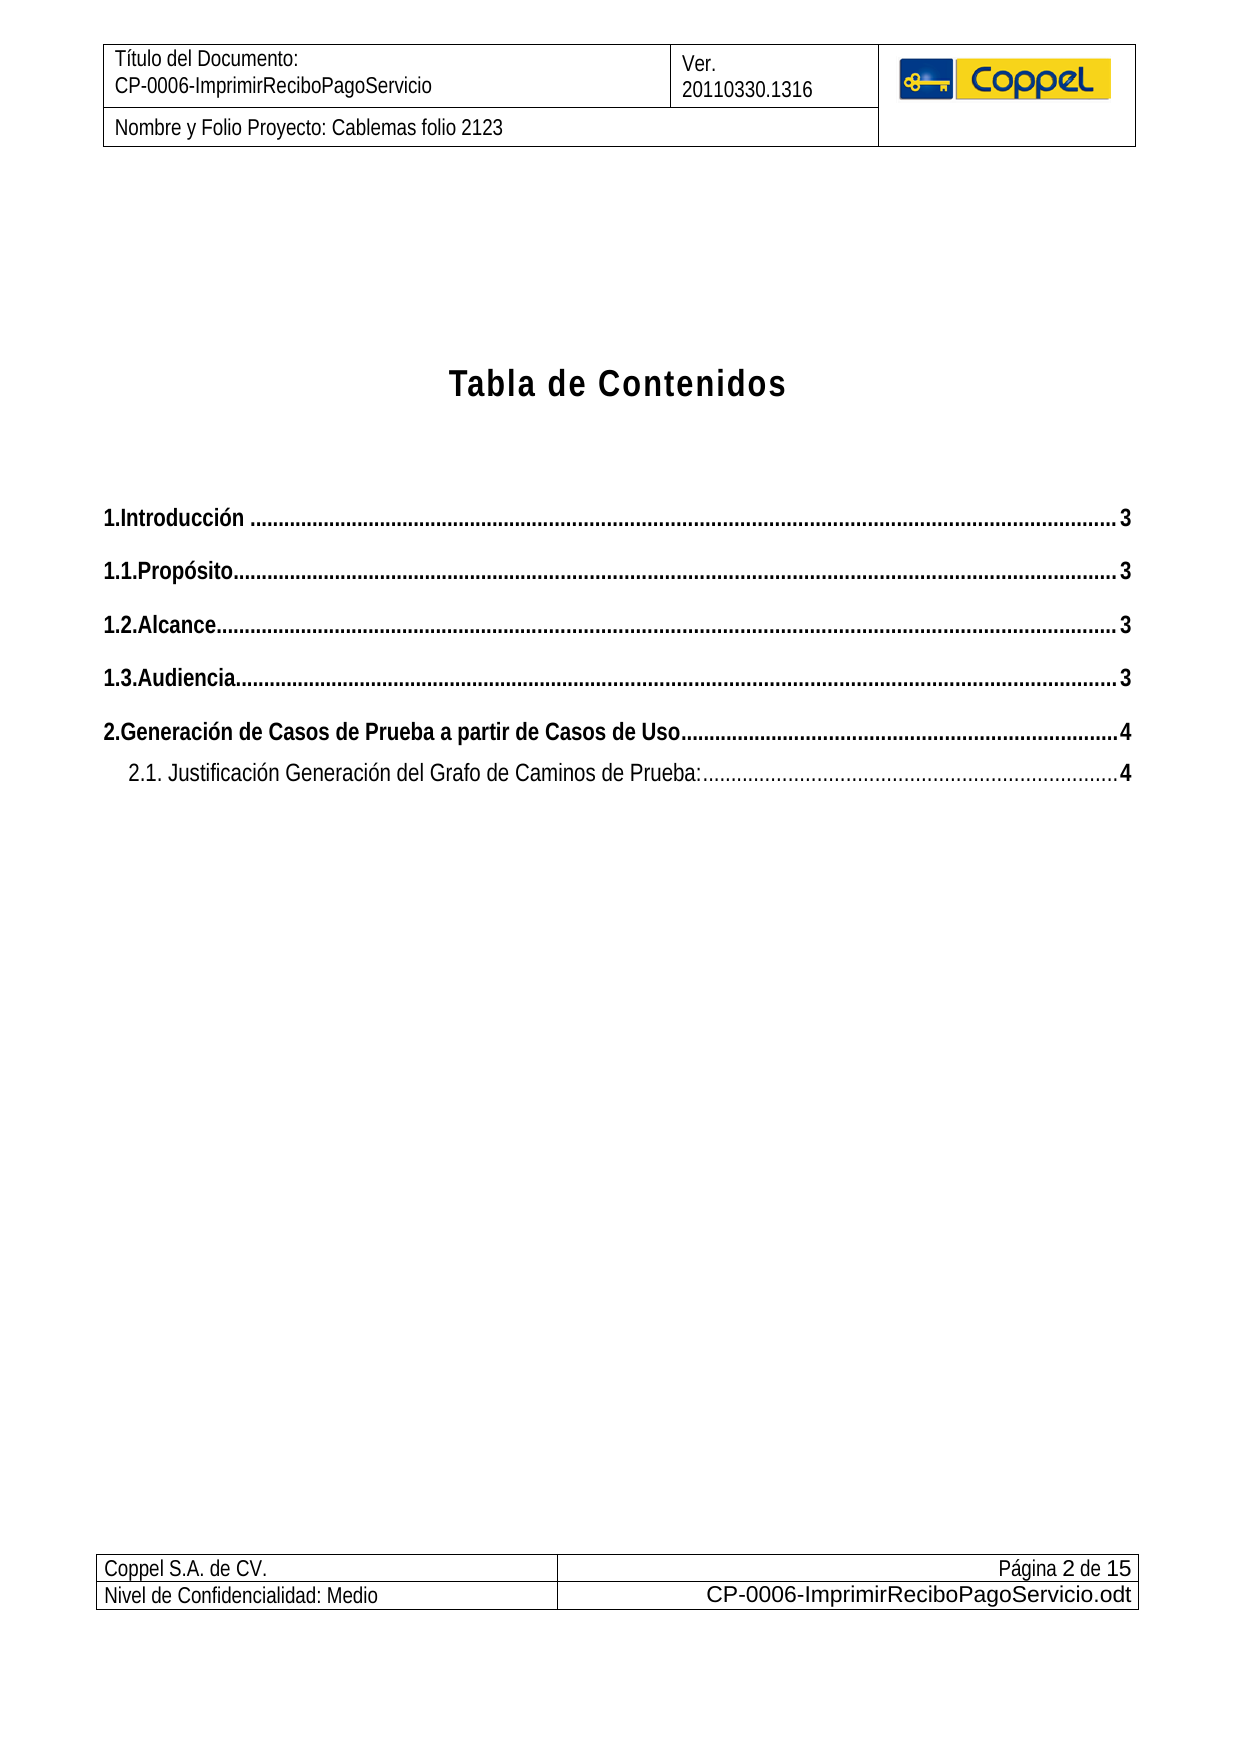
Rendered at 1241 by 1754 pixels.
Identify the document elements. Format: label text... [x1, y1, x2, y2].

text 2.1. Justificación Generación del Grafo de Caminos de Prueba: 4 [128, 758, 1131, 787]
title Tabla de Contenidos [103, 361, 1131, 404]
text 1.3.Audiencia 3 [103, 663, 1131, 692]
text 1.Introducción 3 [103, 502, 1131, 531]
text 2.Generación de Casos de Prueba a partir de Casos de Uso 4 [103, 717, 1131, 746]
text 1.2.Alcance 3 [103, 610, 1131, 638]
text 1.1.Propósito 3 [103, 556, 1131, 585]
